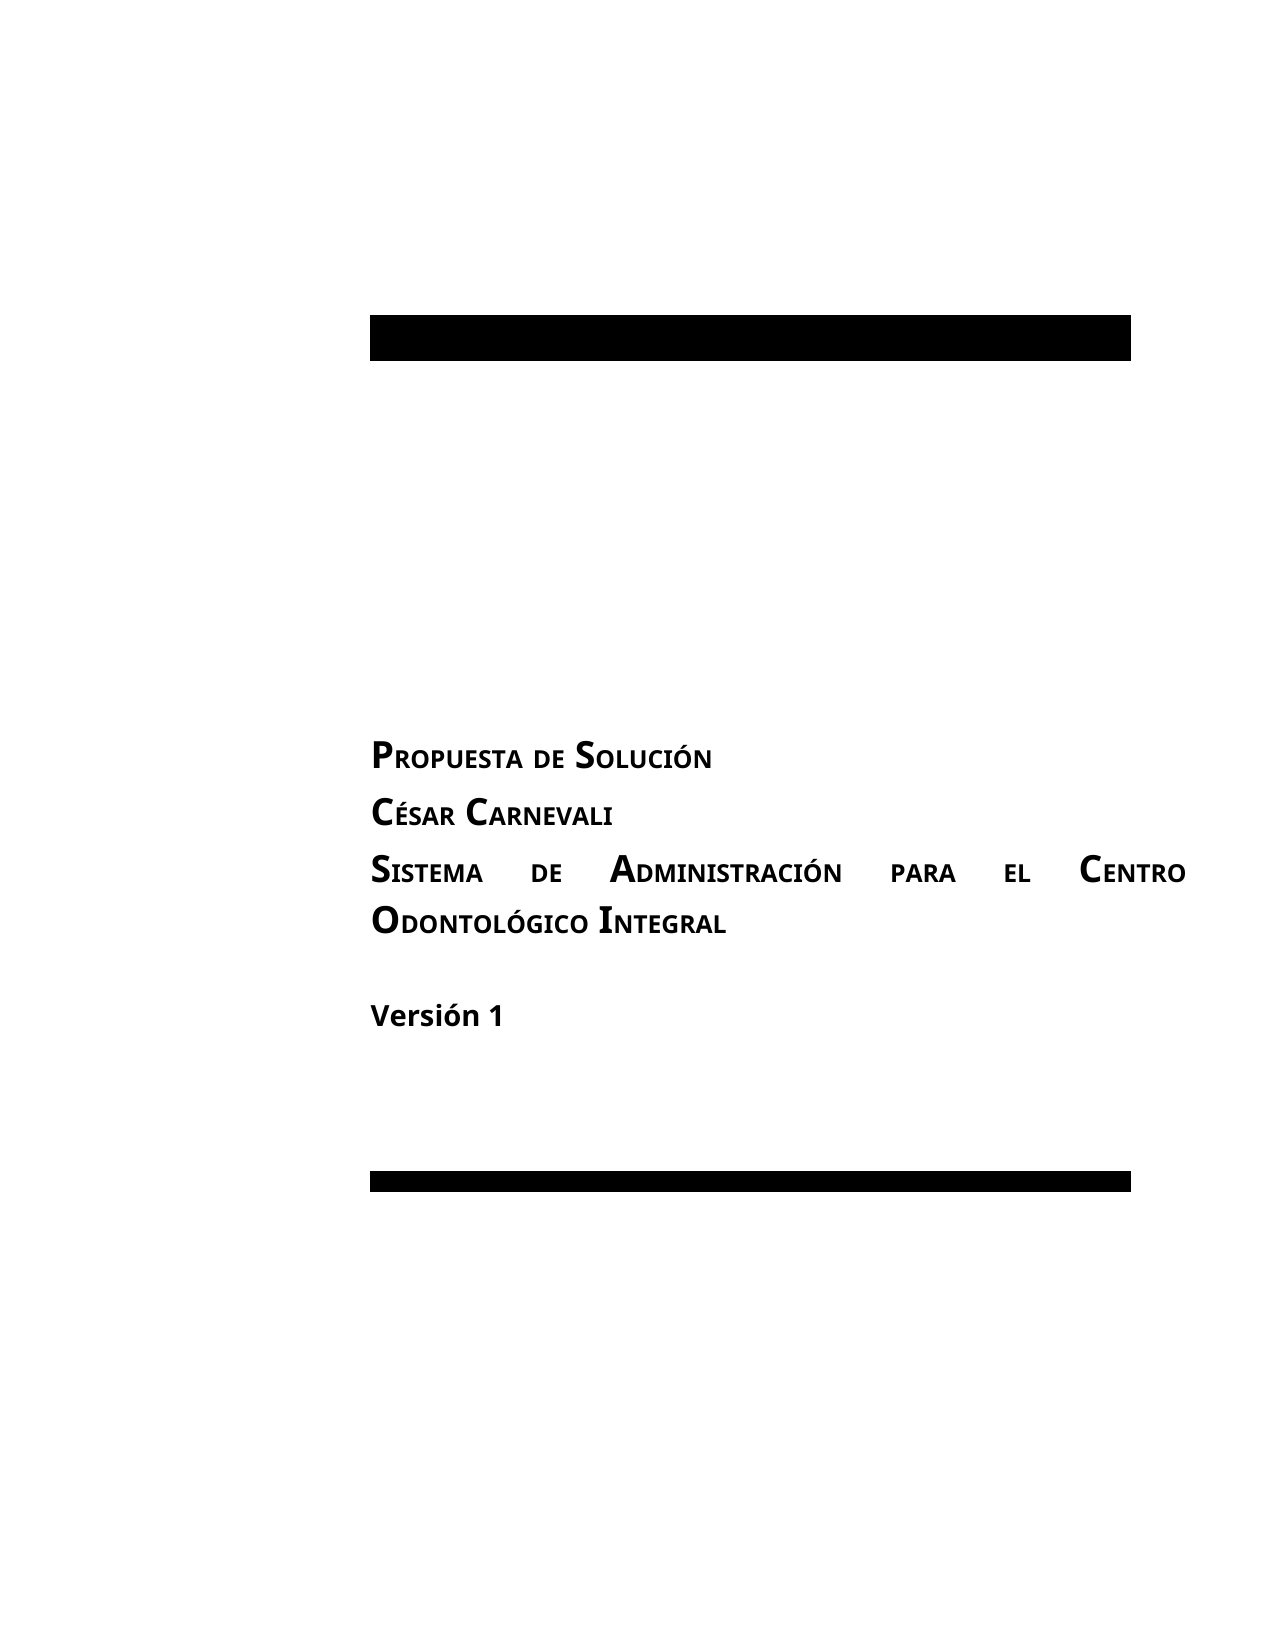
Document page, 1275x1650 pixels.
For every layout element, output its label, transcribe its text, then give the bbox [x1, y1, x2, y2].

text Sistema de Administración para el Centro Odontológico Integral [370, 842, 1186, 944]
text Propuesta de Solución [370, 728, 1186, 779]
text César Carnevali [370, 785, 1186, 836]
subtitle Versión 1 [370, 996, 1186, 1035]
